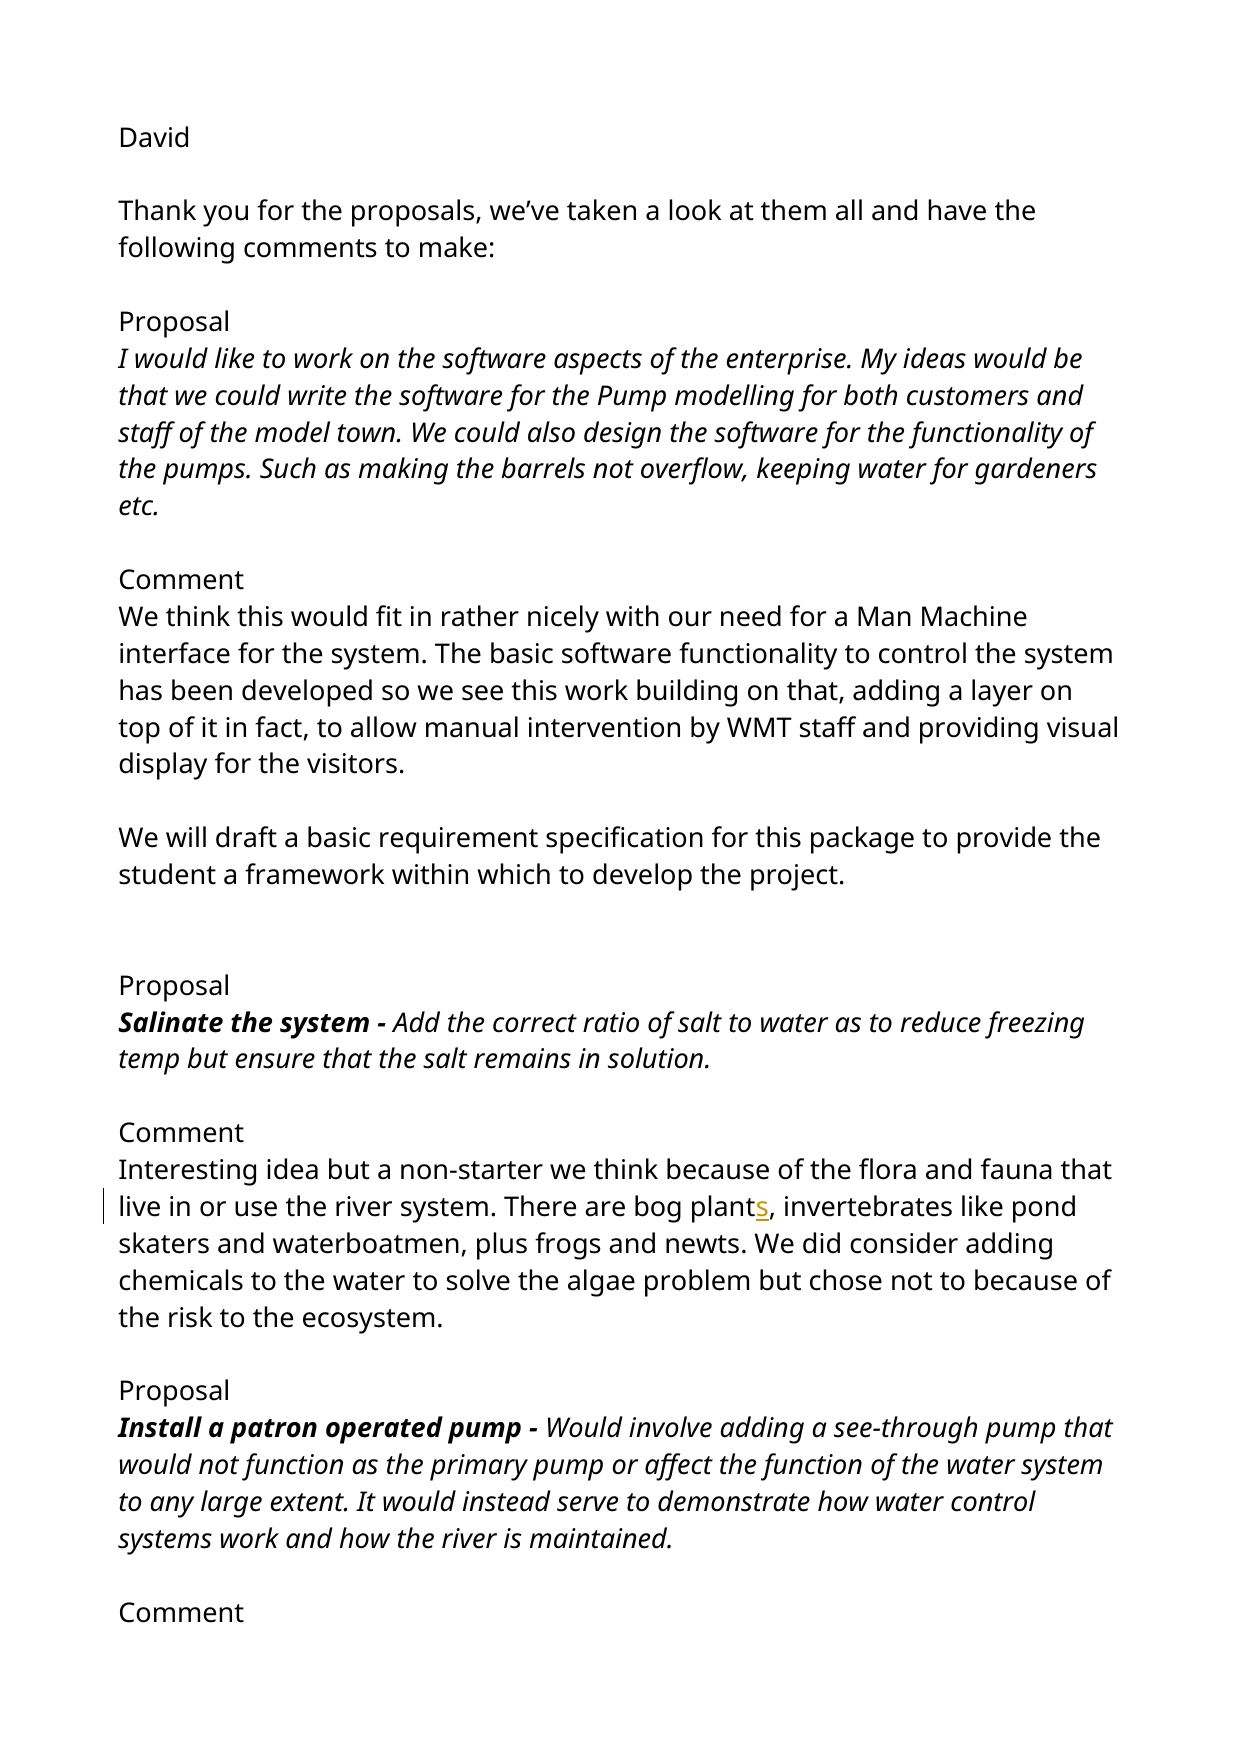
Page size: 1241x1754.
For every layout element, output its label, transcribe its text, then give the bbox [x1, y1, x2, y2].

text Proposal [118, 302, 1122, 339]
text Proposal [118, 966, 1122, 1003]
text Salinate the system - Add the correct ratio of salt to water as to reduce freezing temp but ensure that the salt remains in solution. [118, 1003, 1122, 1077]
text Comment [118, 1114, 1122, 1151]
text Comment [118, 1593, 1122, 1630]
text We will draft a basic requirement specification for this package to provide the student a framework within which to develop the project. [118, 819, 1122, 892]
text Thank you for the proposals, we’ve taken a look at them all and have the following comments to make: [118, 192, 1122, 266]
text Install a patron operated pump - Would involve adding a see-through pump that would not function as the primary pump or affect the function of the water system to any large extent. It would instead serve to demonstrate how water control systems work and how the river is maintained. [118, 1409, 1122, 1556]
text David [118, 118, 1122, 155]
text Interesting idea but a non-starter we think because of the flora and fauna that live in or use the river system. There are bog plants, invertebrates like pond skaters and waterboatmen, plus frogs and newts. We did consider adding chemicals to the water to solve the algae problem but chose not to because of the risk to the ecosystem. [118, 1151, 1122, 1335]
text We think this would fit in rather nicely with our need for a Man Machine interface for the system. The basic software functionality to control the system has been developed so we see this work building on that, adding a layer on top of it in fact, to allow manual intervention by WMT staff and providing visual display for the visitors. [118, 597, 1122, 782]
text Proposal [118, 1372, 1122, 1409]
text I would like to work on the software aspects of the enterprise. My ideas would be that we could write the software for the Pump modelling for both customers and staff of the model town. We could also design the software for the functionality of the pumps. Such as making the barrels not overflow, keeping water for gardeners etc. [118, 339, 1122, 524]
text Comment [118, 561, 1122, 597]
